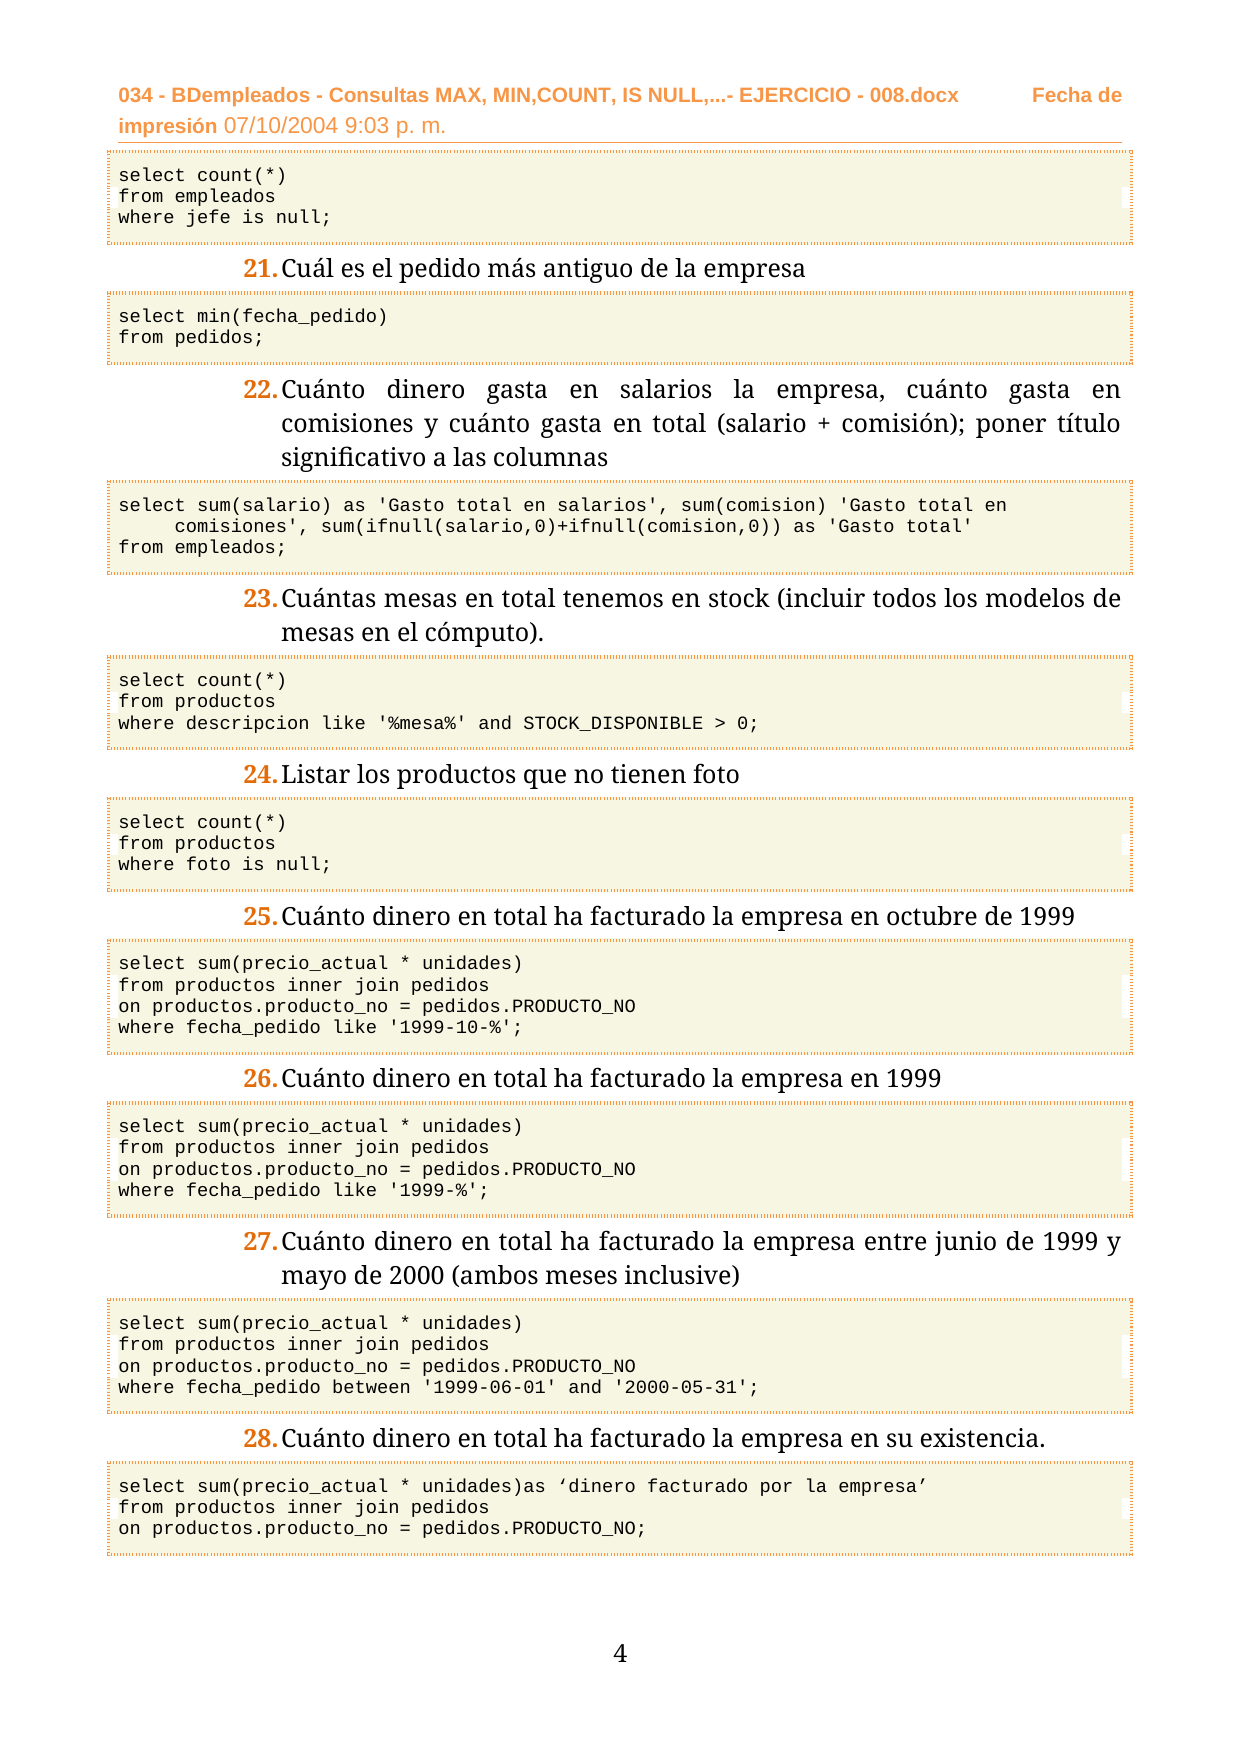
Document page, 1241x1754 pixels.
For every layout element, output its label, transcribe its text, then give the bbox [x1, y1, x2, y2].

list Cuántas mesas en total tenemos en stock (incluir todos los modelos de mesas en el cómputo). [243, 581, 1122, 649]
list Cuánto dinero en total ha facturado la empresa en su existencia. [243, 1421, 1122, 1455]
text from productos inner join pedidos [118, 1498, 1122, 1503]
list Cuál es el pedido más antiguo de la empresa [243, 251, 1122, 285]
text from productos [118, 692, 1122, 698]
text where fecha_pedido like '1999-10-%'; [107, 1002, 1133, 1055]
text on productos.producto_no = pedidos.PRODUCTO_NO; [107, 1503, 1133, 1556]
text select min(fecha_pedido) [107, 291, 1133, 313]
text on productos.producto_no = pedidos.PRODUCTO_NO [118, 997, 1122, 1002]
text from pedidos; [107, 313, 1133, 365]
text select count(*) [107, 655, 1133, 692]
text select sum(salario) as 'Gasto total en salarios', sum(comision) 'Gasto total en comisiones', sum(ifnull(salario,0)+ifnull(comision,0)) as 'Gasto total' [107, 480, 1133, 522]
text from productos inner join pedidos [118, 1138, 1122, 1159]
text select count(*) [107, 150, 1133, 187]
text where foto is null; [107, 839, 1133, 892]
text select sum(precio_actual * unidades) [107, 938, 1133, 975]
text select count(*) [107, 797, 1133, 834]
text where jefe is null; [107, 192, 1133, 245]
list Cuánto dinero en total ha facturado la empresa en 1999 [243, 1061, 1122, 1095]
list Listar los productos que no tienen foto [243, 757, 1122, 791]
text from productos [118, 834, 1122, 839]
text on productos.producto_no = pedidos.PRODUCTO_NO [118, 1356, 1122, 1362]
list Cuánto dinero en total ha facturado la empresa entre junio de 1999 y mayo de 2000 (ambos meses inclusive) [243, 1224, 1122, 1292]
text from empleados; [107, 522, 1133, 575]
text from productos inner join pedidos [118, 1335, 1122, 1356]
text on productos.producto_no = pedidos.PRODUCTO_NO [118, 1159, 1122, 1165]
list Cuánto dinero gasta en salarios la empresa, cuánto gasta en comisiones y cuánto gasta en total (salario + comisión); poner título significativo a las columnas [243, 371, 1122, 473]
text where descripcion like '%mesa%' and STOCK_DISPONIBLE > 0; [107, 698, 1133, 750]
text where fecha_pedido between '1999-06-01' and '2000-05-31'; [107, 1362, 1133, 1414]
list Cuánto dinero en total ha facturado la empresa en octubre de 1999 [243, 898, 1122, 932]
text select sum(precio_actual * unidades)as ‘dinero facturado por la empresa’ [107, 1461, 1133, 1498]
text select sum(precio_actual * unidades) [107, 1298, 1133, 1335]
text select sum(precio_actual * unidades) [107, 1101, 1133, 1138]
text from productos inner join pedidos [118, 975, 1122, 997]
text from empleados [118, 187, 1122, 192]
text where fecha_pedido like '1999-%'; [107, 1165, 1133, 1218]
